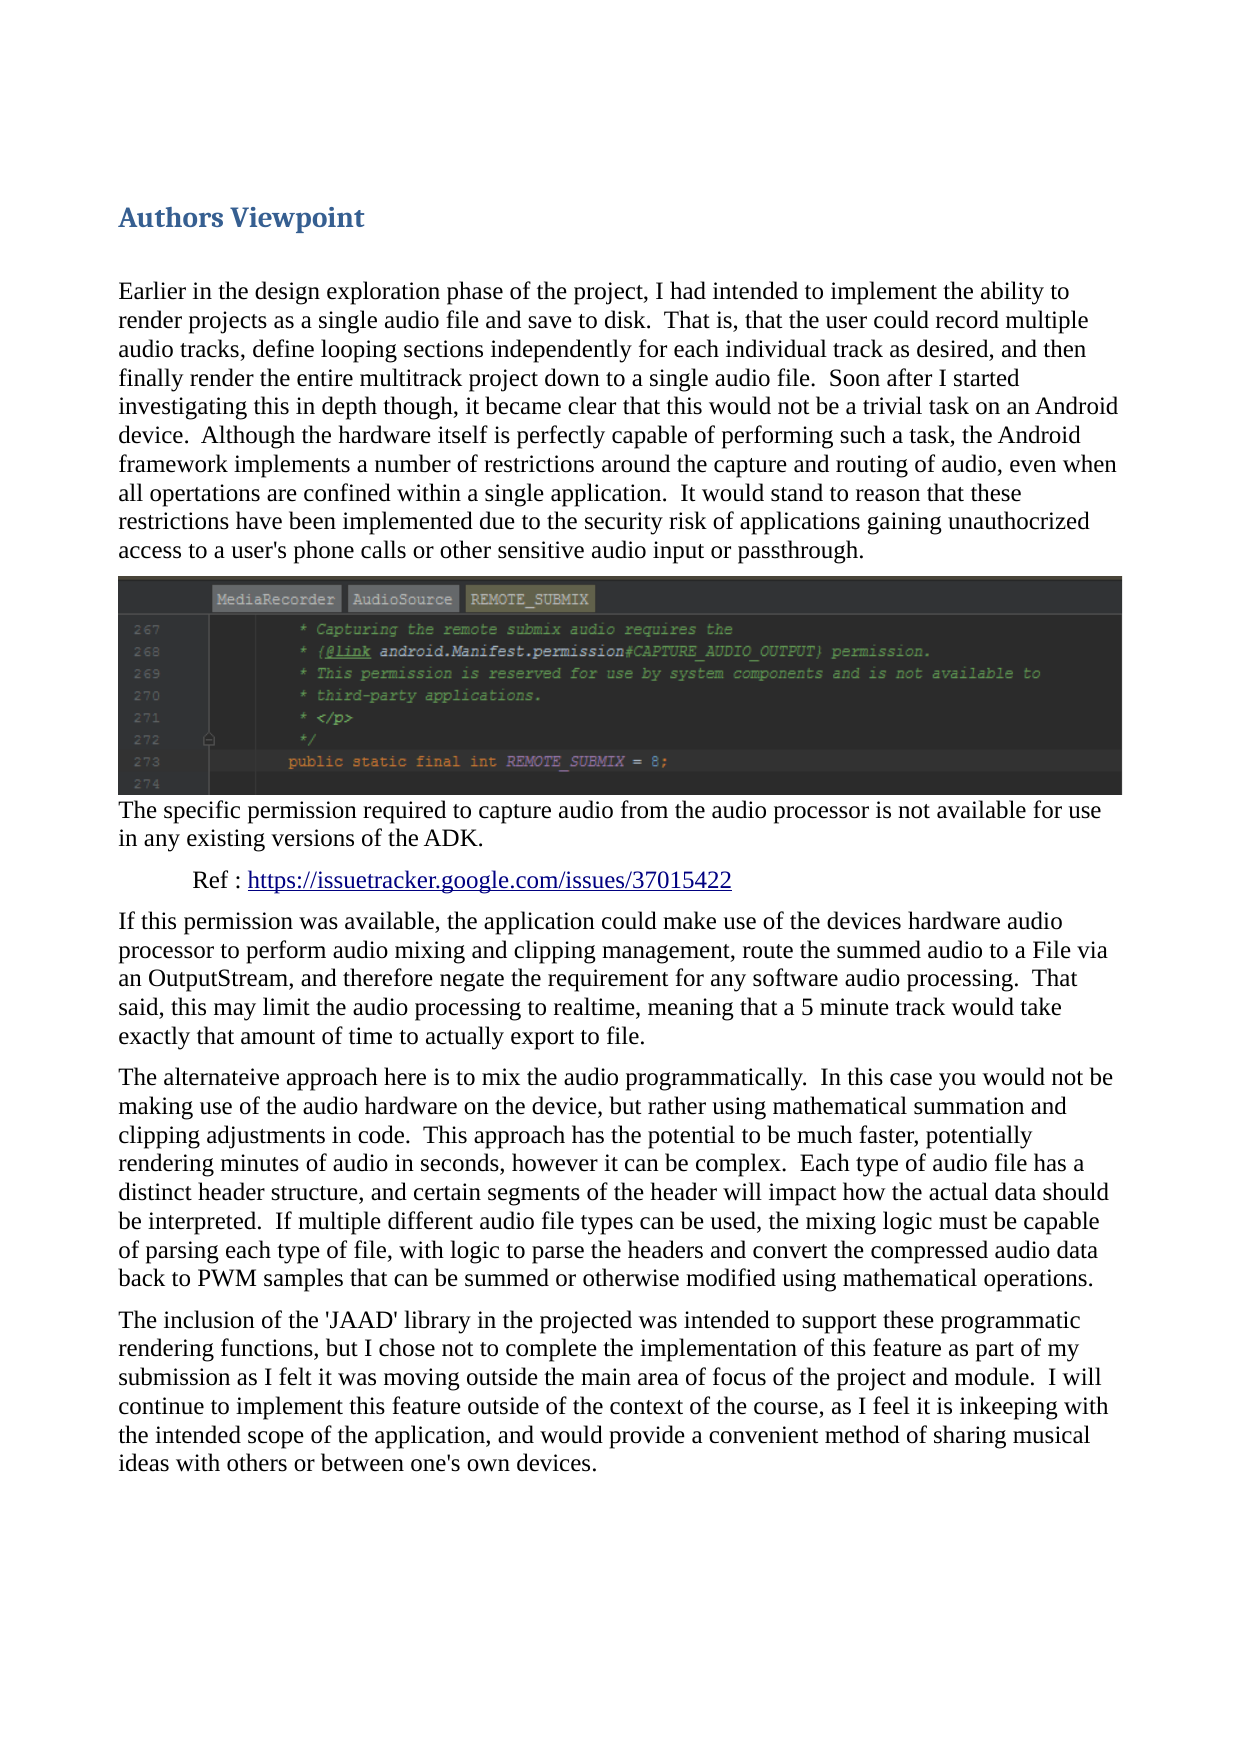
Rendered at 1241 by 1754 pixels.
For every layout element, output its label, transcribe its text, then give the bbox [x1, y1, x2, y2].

text The specific permission required to capture audio from the audio processor is not available for use in any existing versions of the ADK. [118, 795, 1122, 852]
subtitle Authors Viewpoint [118, 202, 1122, 235]
text Ref : https://issuetracker.google.com/issues/37015422 [118, 865, 1122, 893]
text The inclusion of the 'JAAD' library in the projected was intended to support these programmatic rendering functions, but I chose not to complete the implementation of this feature as part of my submission as I felt it was moving outside the main area of focus of the project and module. I will continue to implement this feature outside of the context of the course, as I feel it is inkeeping with the intended scope of the application, and would provide a convenient method of sharing musical ideas with others or between one's own devices. [118, 1305, 1122, 1477]
text The alternateive approach here is to mix the audio programmatically. In this case you would not be making use of the audio hardware on the device, but rather using mathematical summation and clipping adjustments in code. This approach has the potential to be much faster, potentially rendering minutes of audio in seconds, however it can be complex. Each type of audio file has a distinct header structure, and certain segments of the header will impact how the actual data should be interpreted. If multiple different audio file types can be used, the mixing logic must be capable of parsing each type of file, with logic to parse the headers and convert the compressed audio data back to PWM samples that can be summed or otherwise modified using mathematical operations. [118, 1062, 1122, 1292]
picture [118, 576, 1123, 795]
text If this permission was available, the application could make use of the devices hardware audio processor to perform audio mixing and clipping management, route the summed audio to a File via an OutputStream, and therefore negate the requirement for any software audio processing. That said, this may limit the audio processing to realtime, meaning that a 5 minute track would take exactly that amount of time to actually export to file. [118, 906, 1122, 1050]
text Earlier in the design exploration phase of the project, I had intended to implement the ability to render projects as a single audio file and save to disk. That is, that the user could record multiple audio tracks, define looping sections independently for each individual track as desired, and then finally render the entire multitrack project down to a single audio file. Soon after I started investigating this in depth though, it became clear that this would not be a trivial task on an Android device. Although the hardware itself is perfectly capable of performing such a task, the Android framework implements a number of restrictions around the capture and routing of audio, even when all opertations are confined within a single application. It would stand to reason that these restrictions have been implemented due to the security risk of applications gaining unauthocrized access to a user's phone calls or other sensitive audio input or passthrough. [118, 276, 1122, 564]
